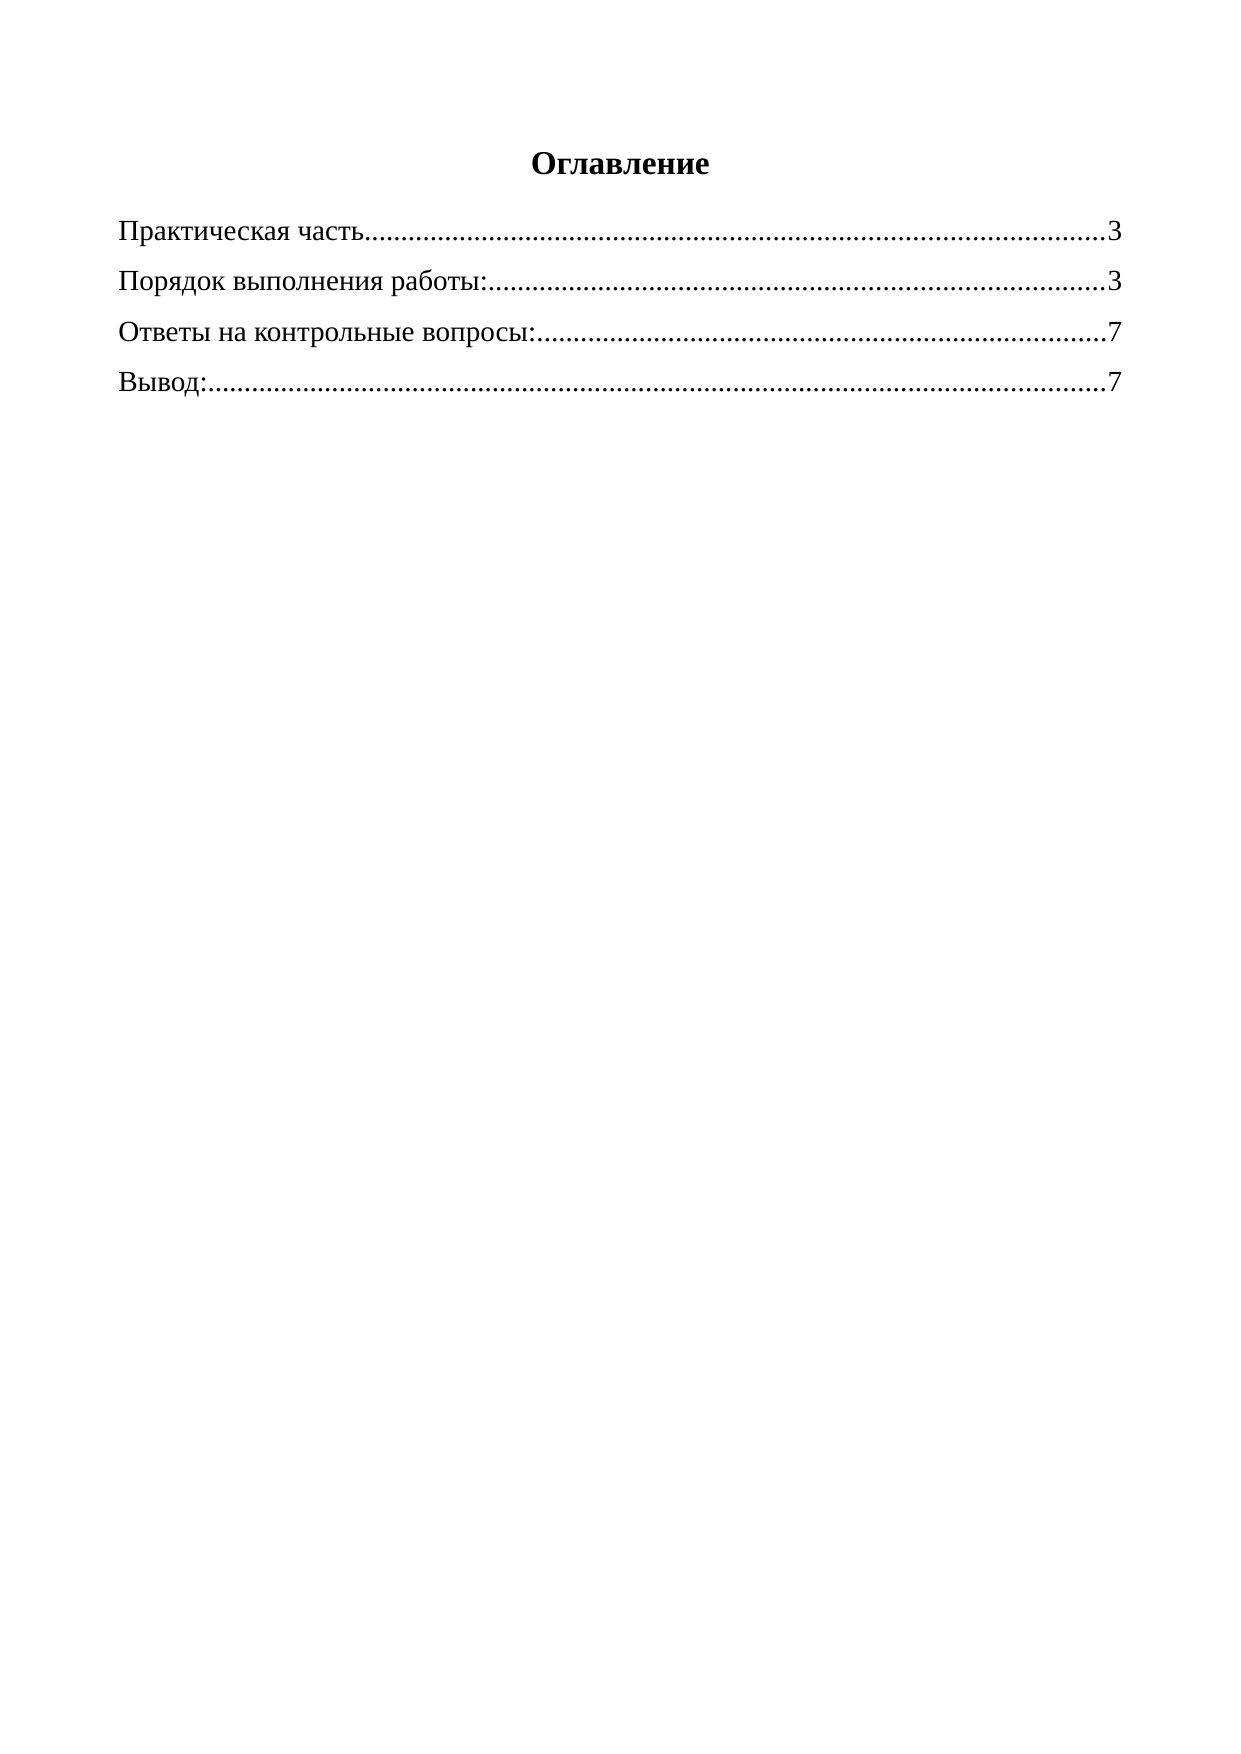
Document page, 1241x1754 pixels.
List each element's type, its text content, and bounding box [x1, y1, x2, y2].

text Вывод: 7 [118, 364, 1122, 398]
subtitle Оглавление [118, 143, 1122, 181]
text Практическая часть 3 [118, 213, 1122, 247]
text Ответы на контрольные вопросы: 7 [118, 314, 1122, 347]
text Порядок выполнения работы: 3 [118, 263, 1122, 297]
